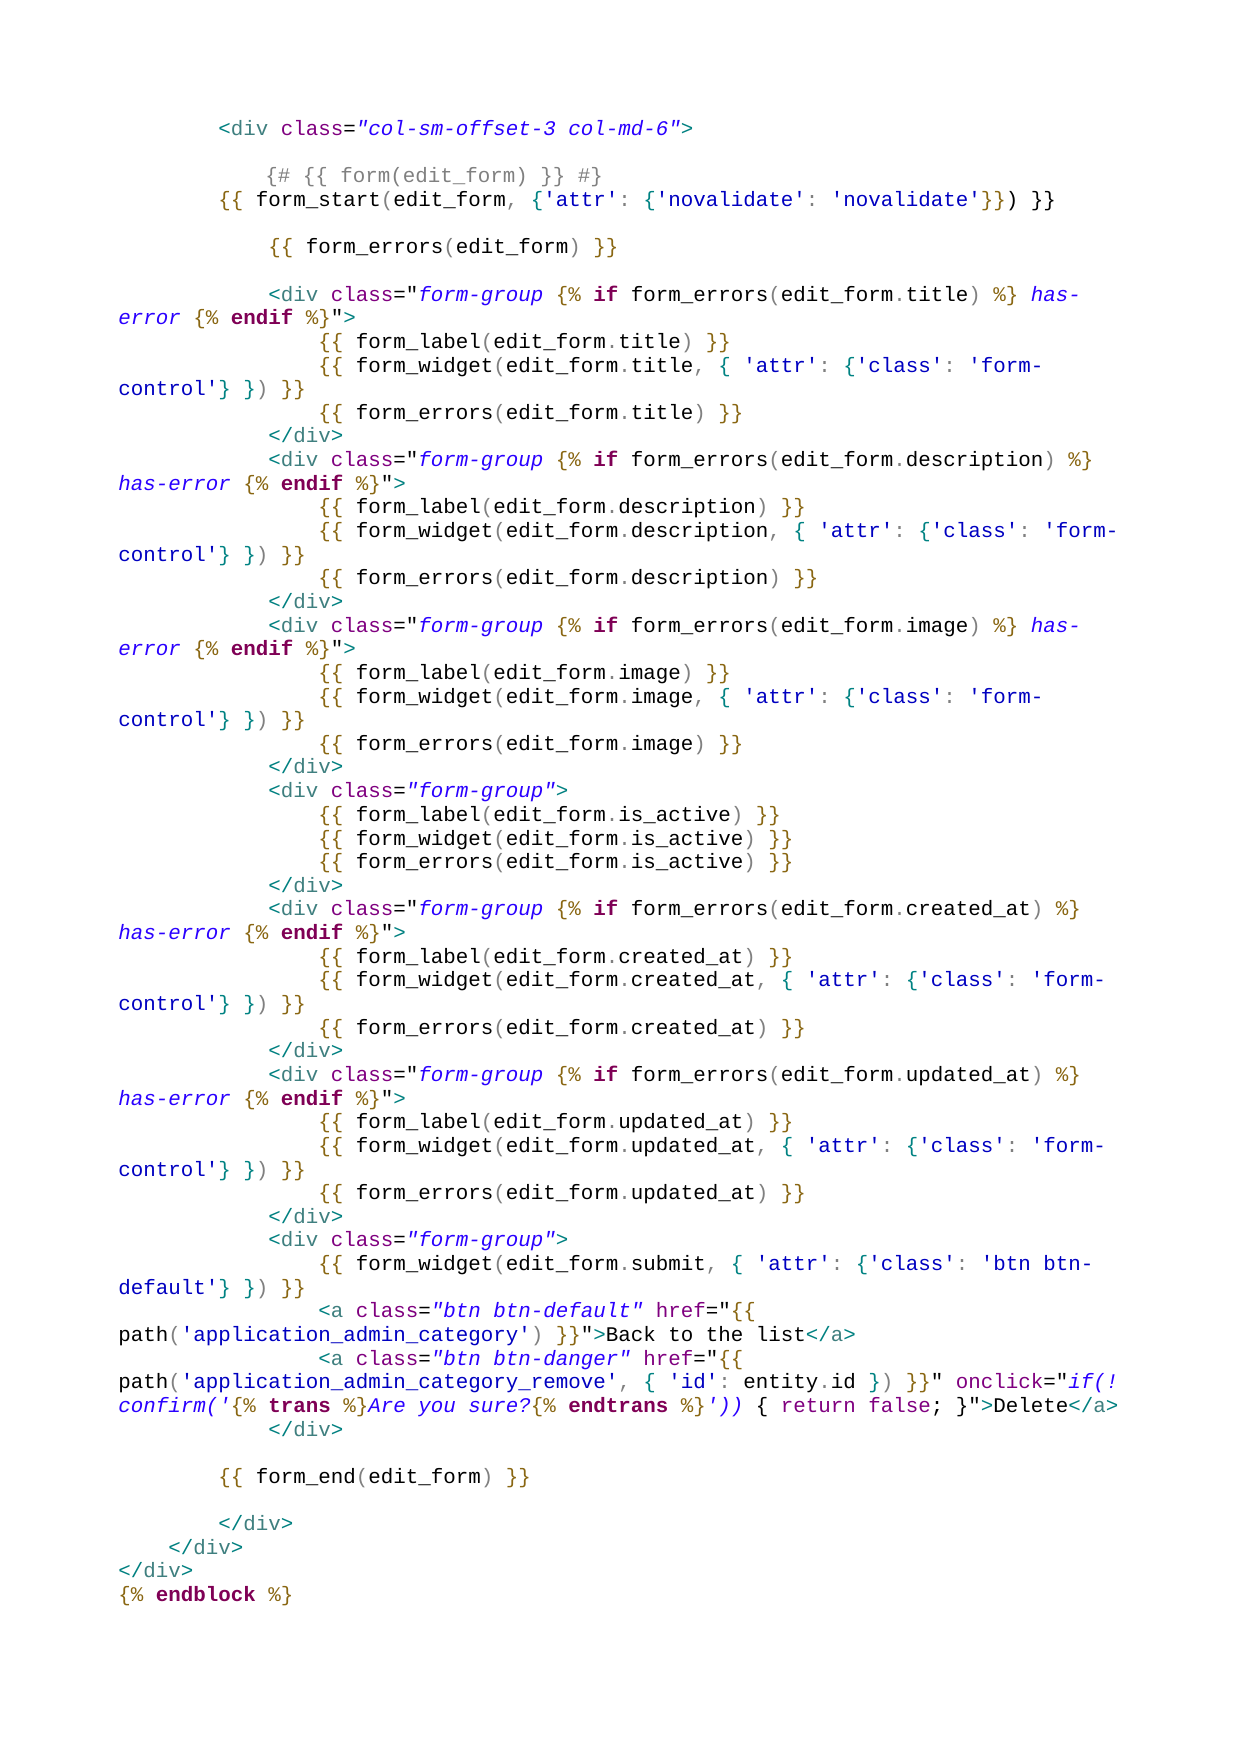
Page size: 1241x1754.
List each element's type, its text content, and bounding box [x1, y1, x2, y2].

text <div class="form-group"> [118, 1229, 1122, 1253]
text </div> [118, 757, 1122, 780]
text {{ form_errors(edit_form.image) }} [118, 733, 1122, 757]
text {{ form_widget(edit_form.image, { 'attr': {'class': 'form-control'} }) }} [118, 686, 1122, 733]
text </div> [118, 591, 1122, 615]
text {{ form_errors(edit_form.is_active) }} [118, 851, 1122, 875]
text </div> [118, 1537, 1122, 1561]
text <div class="form-group {% if form_errors(edit_form.updated_at) %} has-error {% endif %}"> [118, 1064, 1122, 1111]
text </div> [118, 1561, 1122, 1584]
text {{ form_label(edit_form.updated_at) }} [118, 1111, 1122, 1135]
text {{ form_widget(edit_form.title, { 'attr': {'class': 'form-control'} }) }} [118, 354, 1122, 402]
text {{ form_label(edit_form.image) }} [118, 662, 1122, 686]
text <div class="form-group {% if form_errors(edit_form.description) %} has-error {% endif %}"> [118, 449, 1122, 496]
text <div class="form-group"> [118, 780, 1122, 804]
text <div class="col-sm-offset-3 col-md-6"> [118, 118, 1122, 142]
text {{ form_widget(edit_form.created_at, { 'attr': {'class': 'form-control'} }) }} [118, 969, 1122, 1017]
text {{ form_widget(edit_form.submit, { 'attr': {'class': 'btn btn-default'} }) }} [118, 1253, 1122, 1300]
text {{ form_errors(edit_form.created_at) }} [118, 1017, 1122, 1040]
text {{ form_label(edit_form.is_active) }} [118, 804, 1122, 827]
text <div class="form-group {% if form_errors(edit_form.image) %} has-error {% endif %}"> [118, 615, 1122, 662]
text </div> [118, 1513, 1122, 1537]
text </div> [118, 1419, 1122, 1442]
text {{ form_end(edit_form) }} [118, 1466, 1122, 1489]
text {{ form_start(edit_form, {'attr': {'novalidate': 'novalidate'}}) }} [118, 189, 1122, 213]
text <a class="btn btn-default" href="{{ path('application_admin_category') }}">Back to the list</a> [118, 1300, 1122, 1348]
text {{ form_label(edit_form.title) }} [118, 331, 1122, 354]
text {# {{ form(edit_form) }} #} [118, 165, 1122, 189]
text </div> [118, 1206, 1122, 1229]
text <div class="form-group {% if form_errors(edit_form.created_at) %} has-error {% endif %}"> [118, 898, 1122, 946]
text </div> [118, 426, 1122, 449]
text <div class="form-group {% if form_errors(edit_form.title) %} has-error {% endif %}"> [118, 284, 1122, 331]
text {% endblock %} [118, 1584, 1122, 1608]
text {{ form_errors(edit_form.updated_at) }} [118, 1182, 1122, 1206]
text <a class="btn btn-danger" href="{{ path('application_admin_category_remove', { 'id': entity.id }) }}" onclick="if(!confirm('{% trans %}Are you sure?{% endtrans %}')) { return false; }">Delete</a> [118, 1348, 1122, 1419]
text {{ form_widget(edit_form.updated_at, { 'attr': {'class': 'form-control'} }) }} [118, 1135, 1122, 1182]
text {{ form_errors(edit_form.description) }} [118, 567, 1122, 591]
text </div> [118, 1040, 1122, 1064]
text {{ form_widget(edit_form.is_active) }} [118, 827, 1122, 851]
text {{ form_errors(edit_form) }} [118, 236, 1122, 260]
text {{ form_widget(edit_form.description, { 'attr': {'class': 'form-control'} }) }} [118, 520, 1122, 567]
text {{ form_label(edit_form.description) }} [118, 496, 1122, 520]
text {{ form_errors(edit_form.title) }} [118, 402, 1122, 426]
text {{ form_label(edit_form.created_at) }} [118, 946, 1122, 969]
text </div> [118, 875, 1122, 898]
